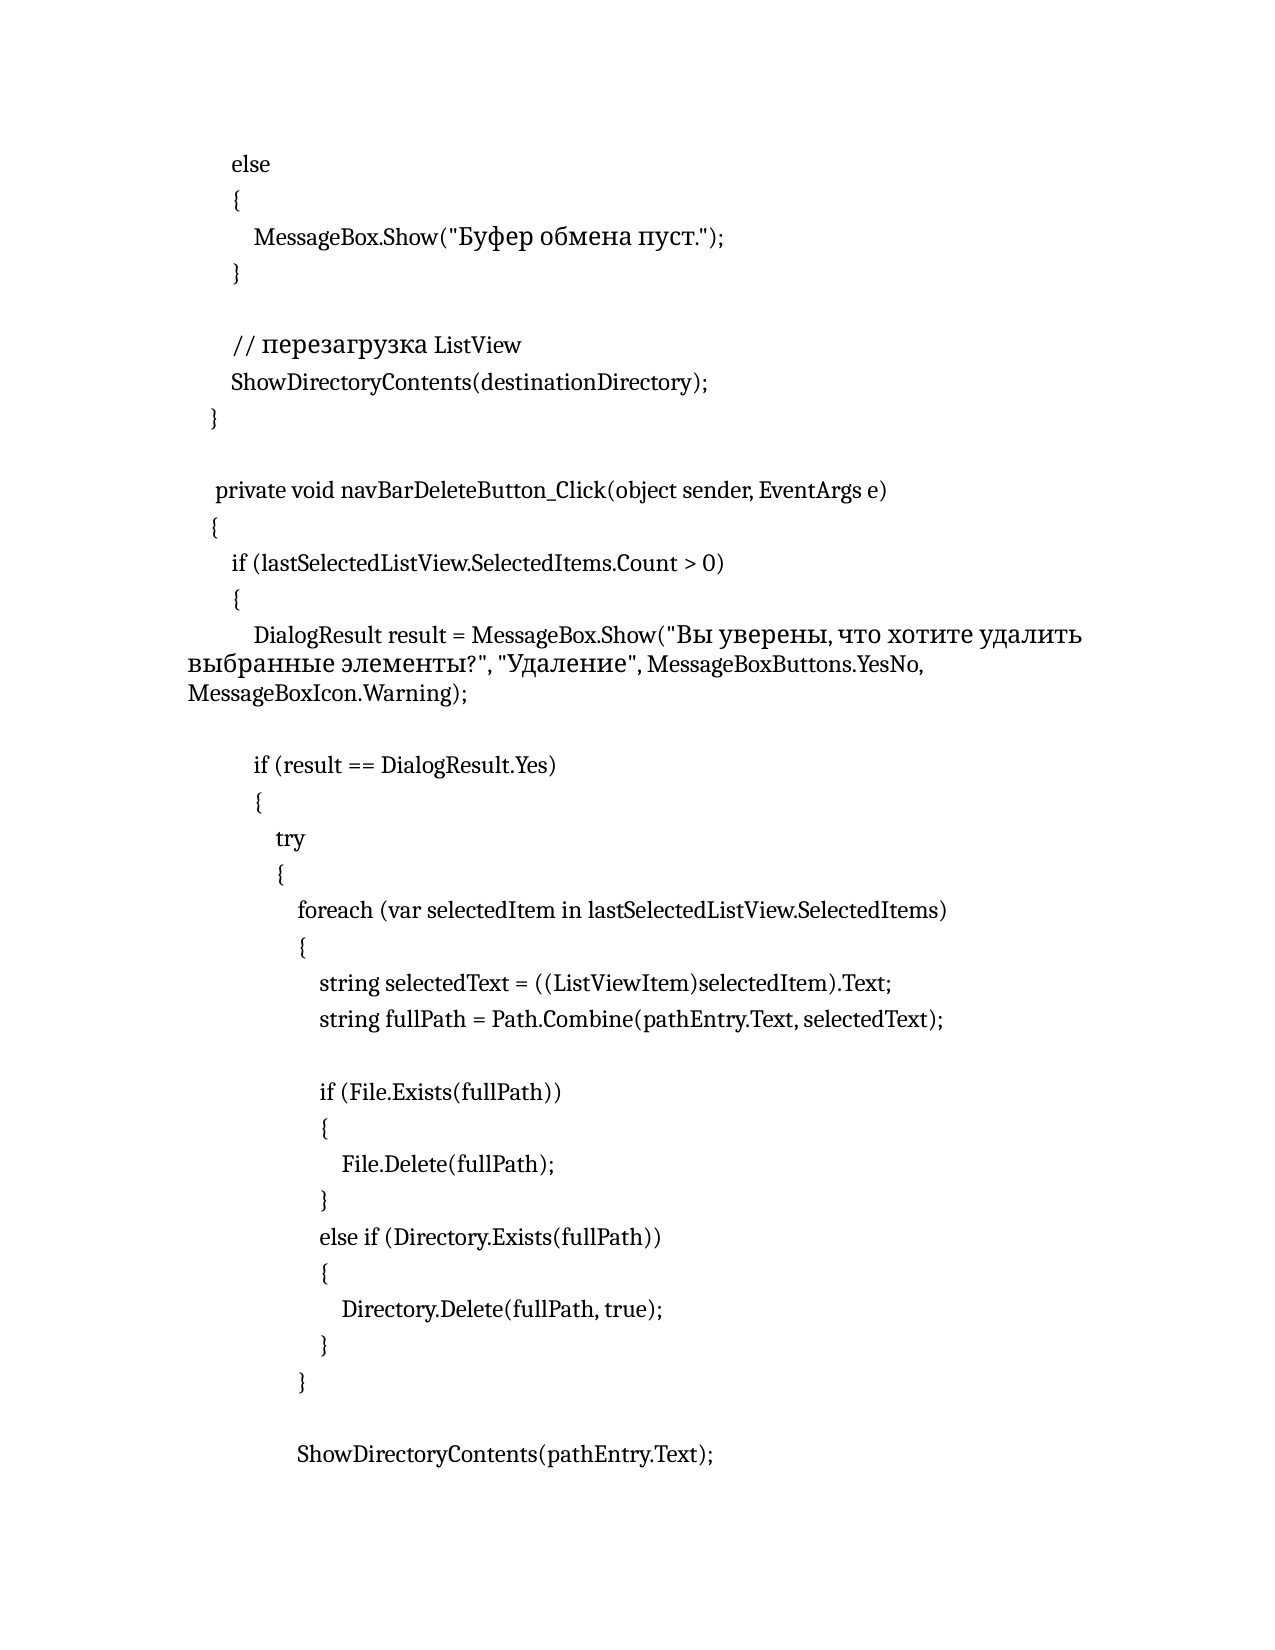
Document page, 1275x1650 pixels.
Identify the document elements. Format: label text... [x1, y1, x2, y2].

text Directory.Delete(fullPath, true); [187, 1295, 1087, 1324]
text { [187, 512, 1087, 541]
text { [187, 860, 1087, 889]
text ShowDirectoryContents(pathEntry.Text); [187, 1440, 1087, 1469]
text if (File.Exists(fullPath)) [187, 1077, 1087, 1106]
text { [187, 787, 1087, 816]
text foreach (var selectedItem in lastSelectedListView.SelectedItems) [187, 896, 1087, 925]
text { [187, 1114, 1087, 1142]
text { [187, 932, 1087, 961]
text string fullPath = Path.Combine(pathEntry.Text, selectedText); [187, 1005, 1087, 1034]
text string selectedText = ((ListViewItem)selectedItem).Text; [187, 969, 1087, 997]
text DialogResult result = MessageBox.Show("Вы уверены, что хотите удалить выбранные элементы?", "Удаление", MessageBoxButtons.YesNo, MessageBoxIcon.Warning); [187, 621, 1087, 707]
text { [187, 585, 1087, 614]
text else [187, 150, 1087, 179]
text // перезагрузка ListView [187, 331, 1087, 360]
text } [187, 259, 1087, 287]
text } [187, 1331, 1087, 1360]
text File.Delete(fullPath); [187, 1150, 1087, 1179]
text private void navBarDeleteButton_Click(object sender, EventArgs e) [187, 476, 1087, 505]
text { [187, 1259, 1087, 1287]
text } [187, 1186, 1087, 1215]
text else if (Directory.Exists(fullPath)) [187, 1222, 1087, 1251]
text try [187, 824, 1087, 852]
text MessageBox.Show("Буфер обмена пуст."); [187, 222, 1087, 251]
text } [187, 1367, 1087, 1396]
text if (lastSelectedListView.SelectedItems.Count > 0) [187, 549, 1087, 577]
text if (result == DialogResult.Yes) [187, 751, 1087, 780]
text { [187, 186, 1087, 215]
text ShowDirectoryContents(destinationDirectory); [187, 367, 1087, 396]
text } [187, 404, 1087, 432]
